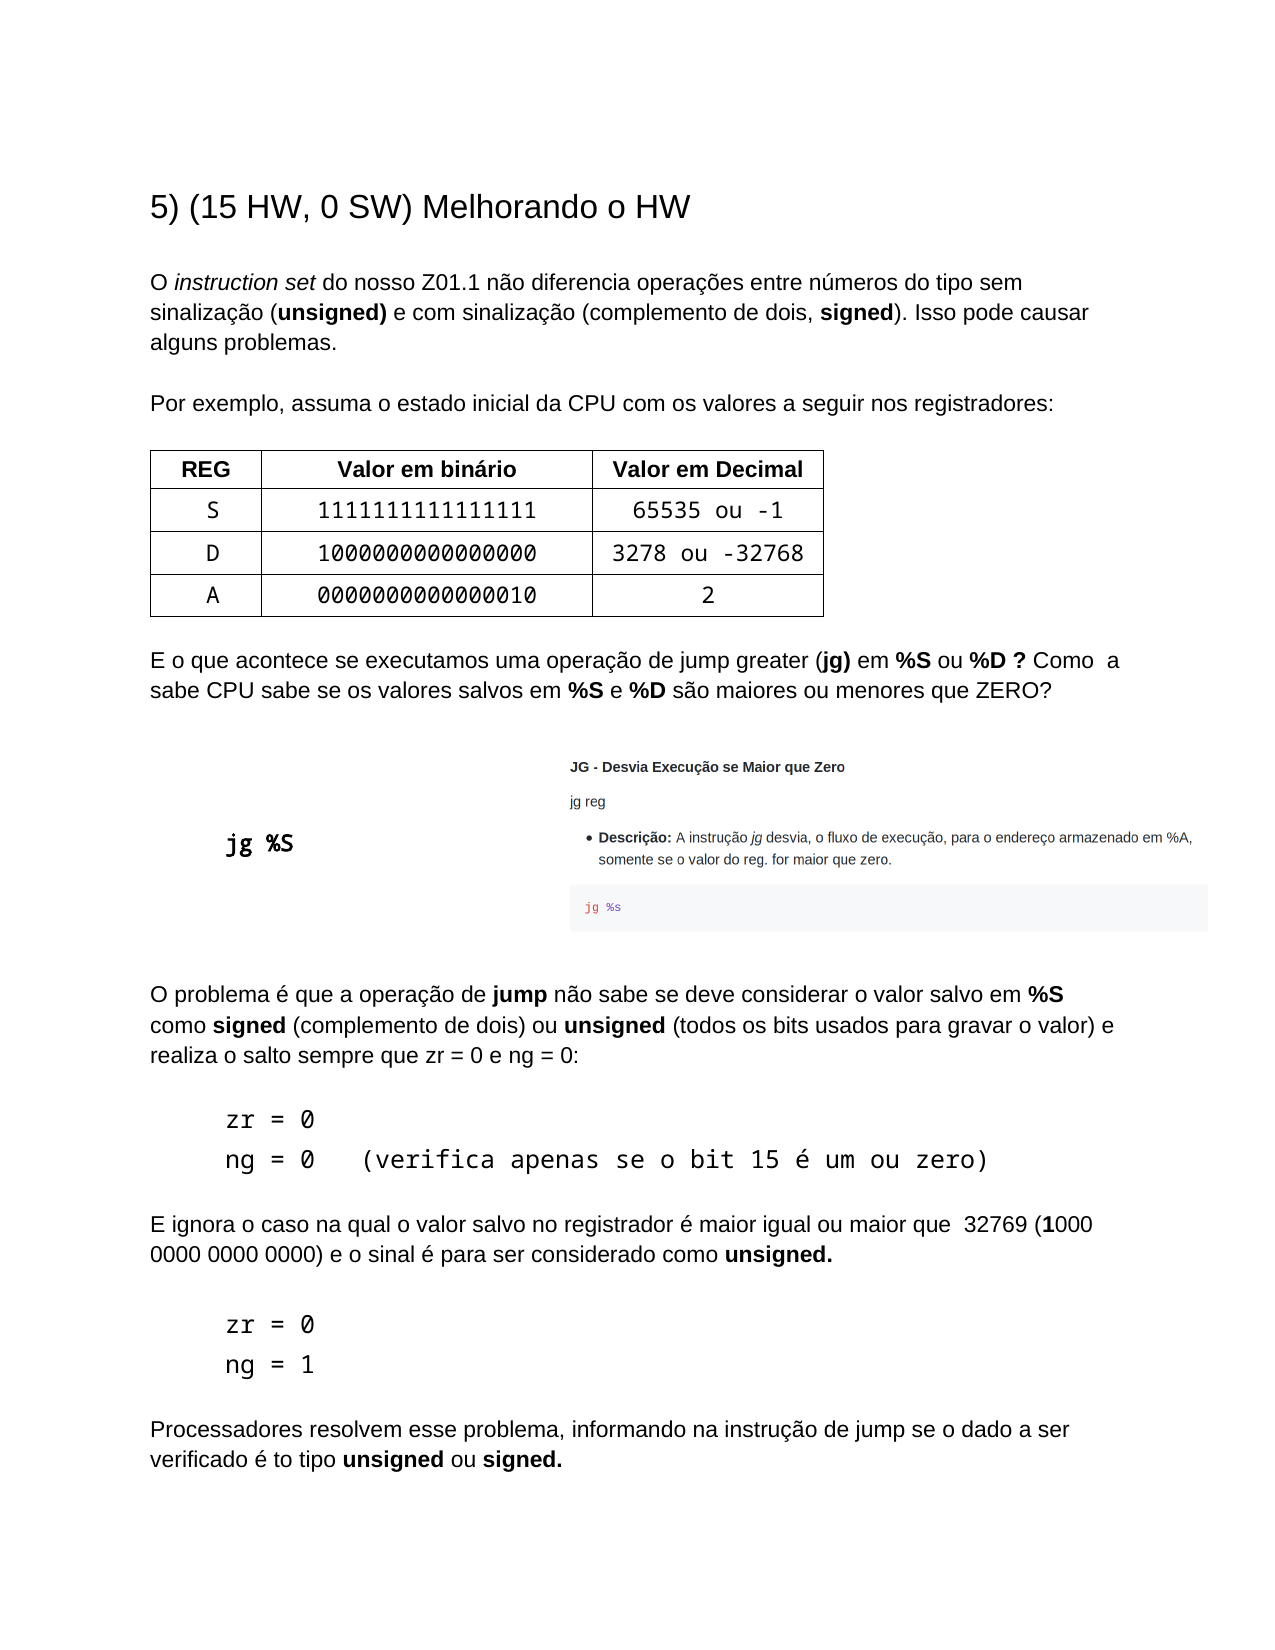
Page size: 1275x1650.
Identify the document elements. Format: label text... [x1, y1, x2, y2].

table_cell 1111111111111111 [262, 489, 592, 531]
text E o que acontece se executamos uma operação de jump greater (jg) em %S ou %D ? Como a sabe CPU sabe se os valores salvos em %S e %D são maiores ou menores que ZERO? [150, 647, 1125, 703]
subtitle 5) (15 HW, 0 SW) Melhorando o HW [150, 187, 1125, 226]
table_cell 2 [593, 575, 823, 616]
text zr = 0 [225, 1102, 1125, 1136]
text O instruction set do nosso Z01.1 não diferencia operações entre números do tipo sem sinalização (unsigned) e com sinalização (complemento de dois, signed). Isso pode causar alguns problemas. [150, 269, 1125, 355]
text E ignora o caso na qual o valor salvo no registrador é maior igual ou maior que 32769 (1000 0000 0000 0000) e o sinal é para ser considerado como unsigned. [150, 1211, 1125, 1267]
table_cell 0000000000000010 [262, 575, 592, 616]
text jg %S [225, 830, 555, 857]
text Processadores resolvem esse problema, informando na instrução de jump se o dado a ser verificado é to tipo unsigned ou signed. [150, 1416, 1125, 1472]
table_header Valor em binário [262, 451, 592, 488]
text ng = 0 (verifica apenas se o bit 15 é um ou zero) [225, 1141, 1125, 1175]
table_header REG [151, 451, 261, 488]
text O problema é que a operação de jump não sabe se deve considerar o valor salvo em %S como signed (complemento de dois) ou unsigned (todos os bits usados para gravar o valor) e realiza o salto sempre que zr = 0 e ng = 0: [150, 981, 1125, 1068]
table_cell 65535 ou -1 [593, 489, 823, 531]
picture [555, 742, 1215, 945]
table_cell 3278 ou -32768 [593, 532, 823, 573]
table_cell S [151, 489, 261, 531]
text Por exemplo, assuma o estado inicial da CPU com os valores a seguir nos registradores: [150, 389, 1125, 416]
table_cell 1000000000000000 [262, 532, 592, 573]
text ng = 1 [225, 1346, 1125, 1380]
table_header Valor em Decimal [593, 451, 823, 488]
table_cell D [151, 532, 261, 573]
table_cell A [151, 575, 261, 616]
text zr = 0 [225, 1307, 1125, 1341]
